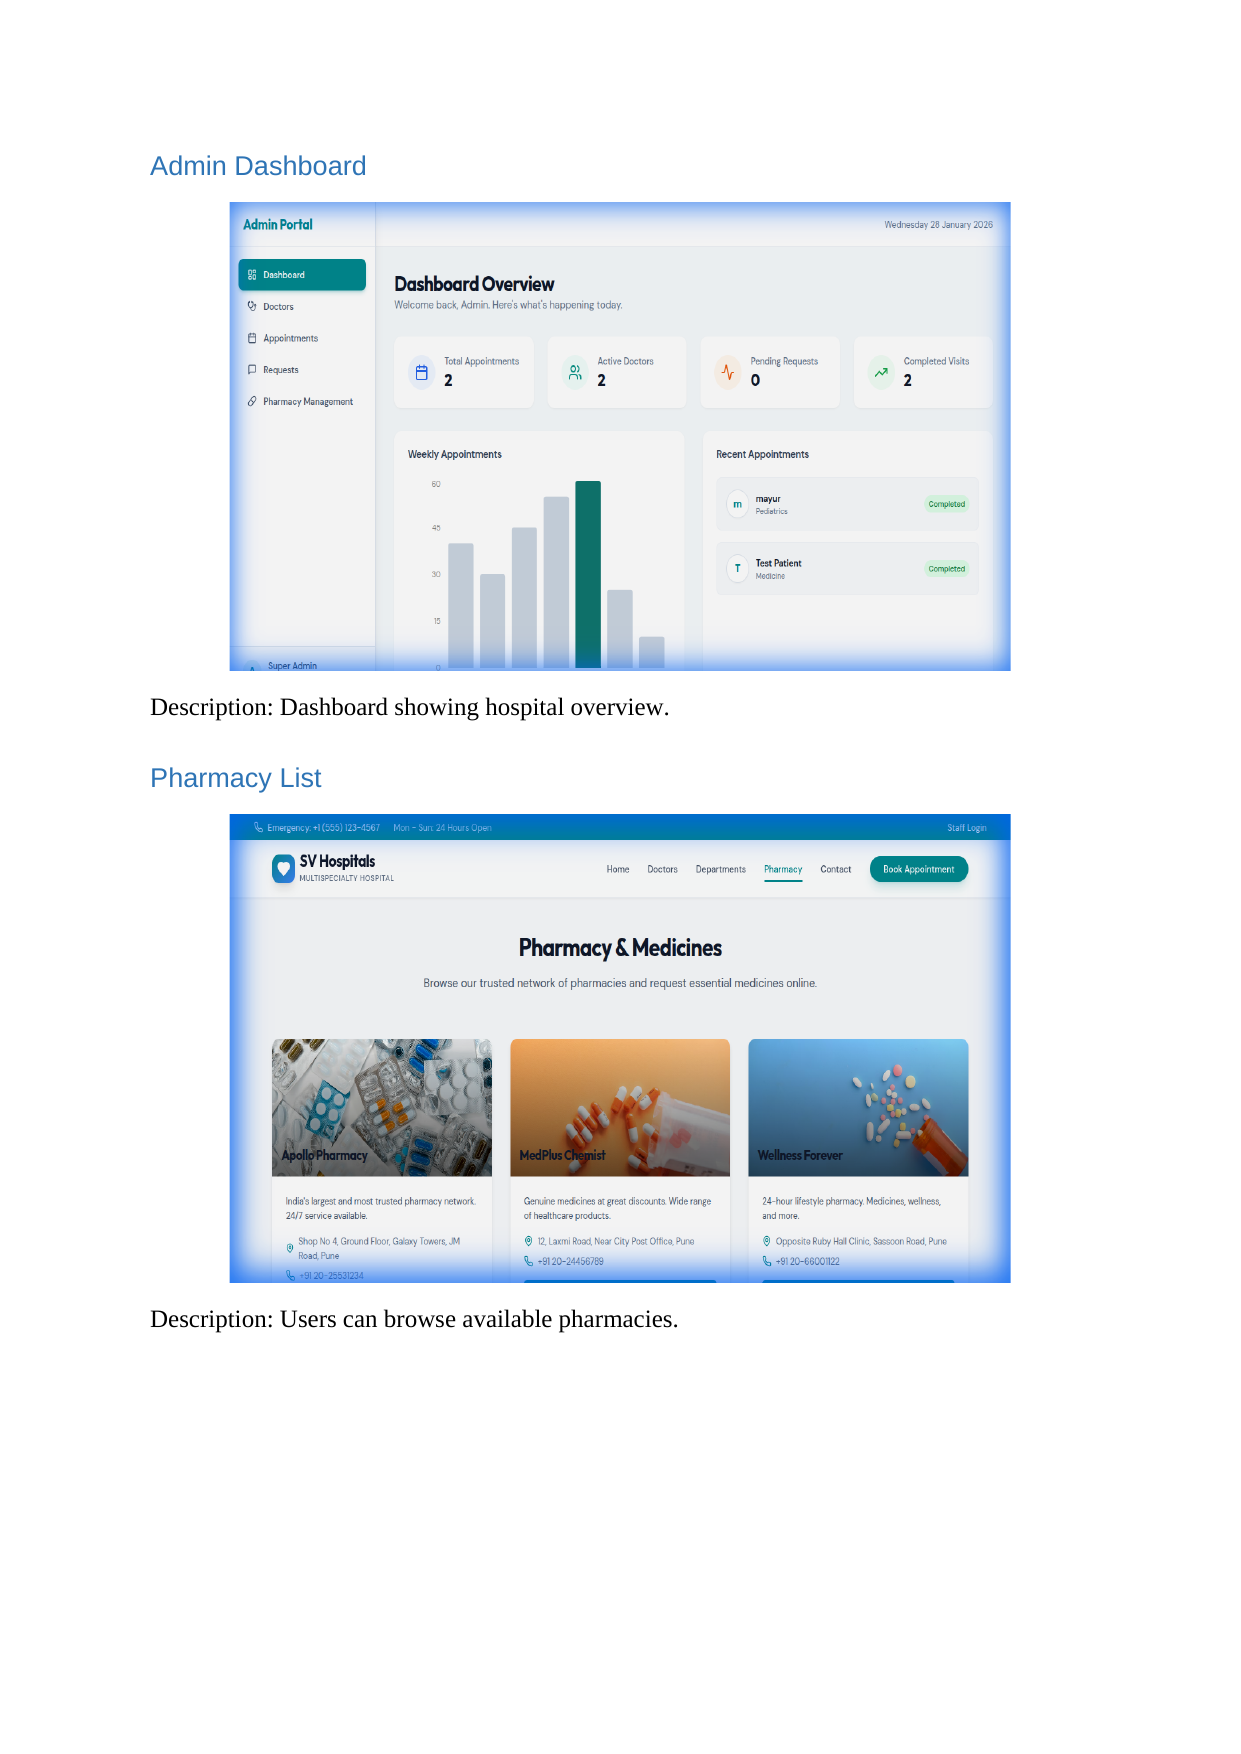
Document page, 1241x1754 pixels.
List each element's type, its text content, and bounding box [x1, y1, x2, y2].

text Description: Users can browse available pharmacies. [150, 1304, 1090, 1332]
subtitle Pharmacy List [150, 762, 1090, 793]
picture [229, 814, 1011, 1283]
subtitle Admin Dashboard [150, 150, 1090, 181]
picture [229, 202, 1011, 671]
text Description: Dashboard showing hospital overview. [150, 692, 1090, 720]
